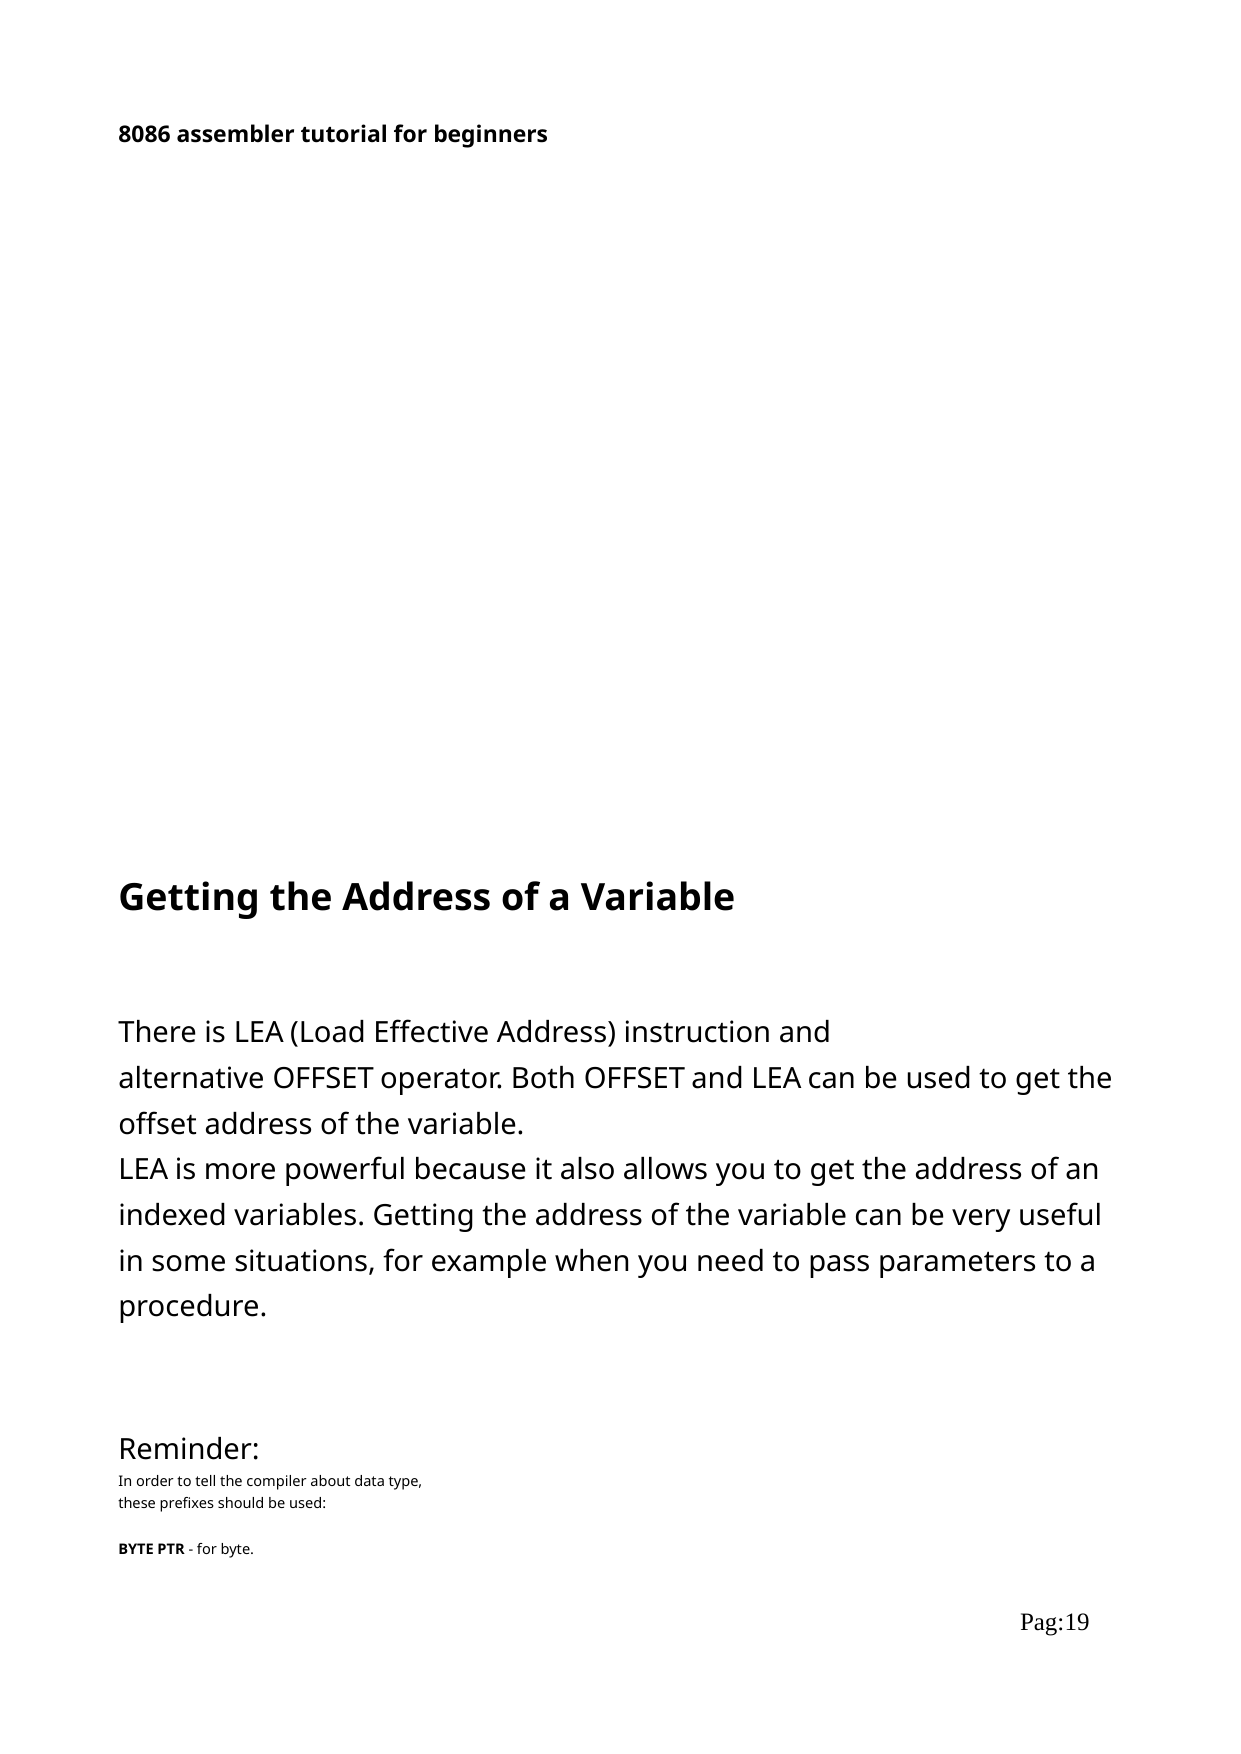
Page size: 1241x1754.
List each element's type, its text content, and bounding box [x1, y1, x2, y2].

text There is LEA (Load Effective Address) instruction and alternative OFFSET operator. Both OFFSET and LEA can be used to get the offset address of the variable. LEA is more powerful because it also allows you to get the address of an indexed variables. Getting the address of the variable can be very useful in some situations, for example when you need to pass parameters to a procedure. [118, 977, 1122, 1325]
text Reminder: In order to tell the compiler about data type, these prefixes should be used: BYTE PTR - for byte. [118, 1393, 1122, 1559]
subtitle Getting the Address of a Variable [118, 870, 1122, 964]
